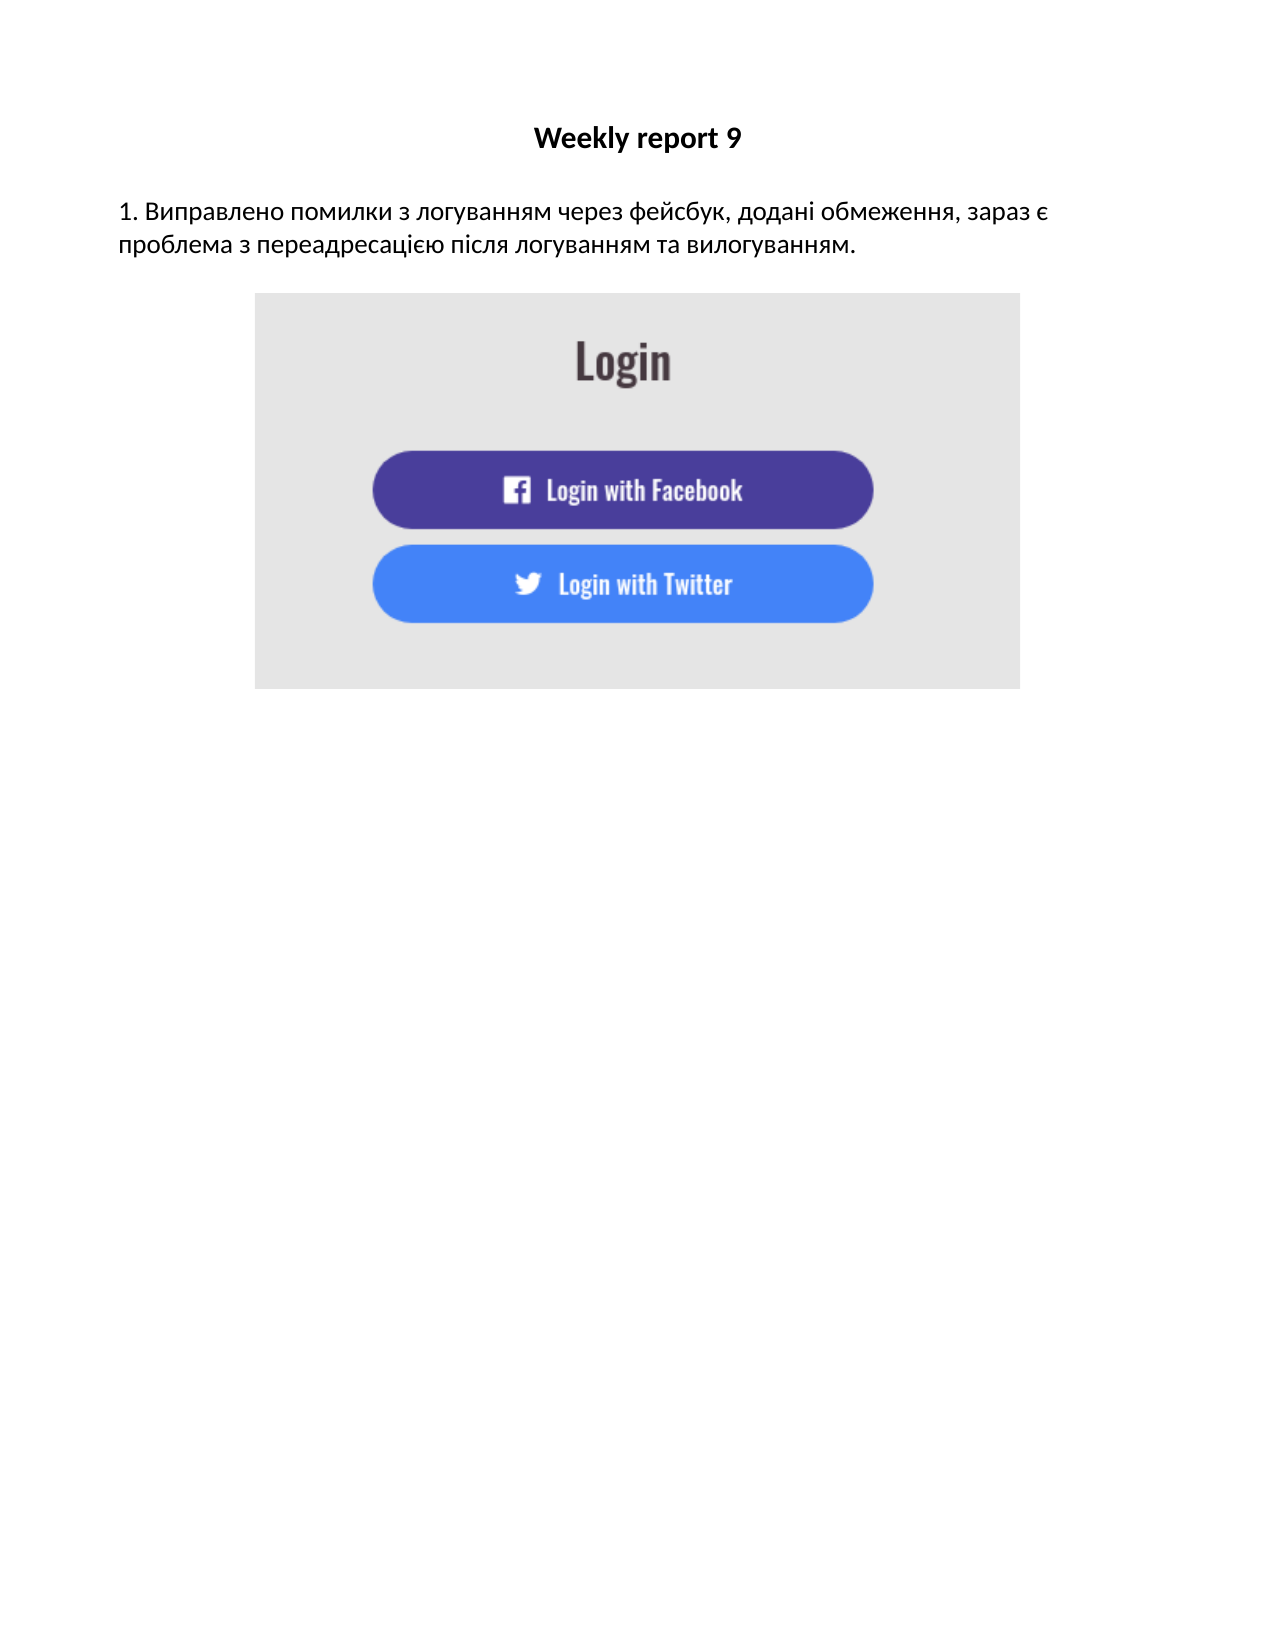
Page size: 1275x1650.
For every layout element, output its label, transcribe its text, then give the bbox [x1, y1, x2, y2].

text 1. Виправлено помилки з логуванням через фейсбук, додані обмеження, зараз є проблема з переадресацією після логуванням та вилогуванням. [118, 194, 1157, 260]
picture [254, 293, 1021, 689]
text Weekly report 9 [118, 118, 1157, 156]
